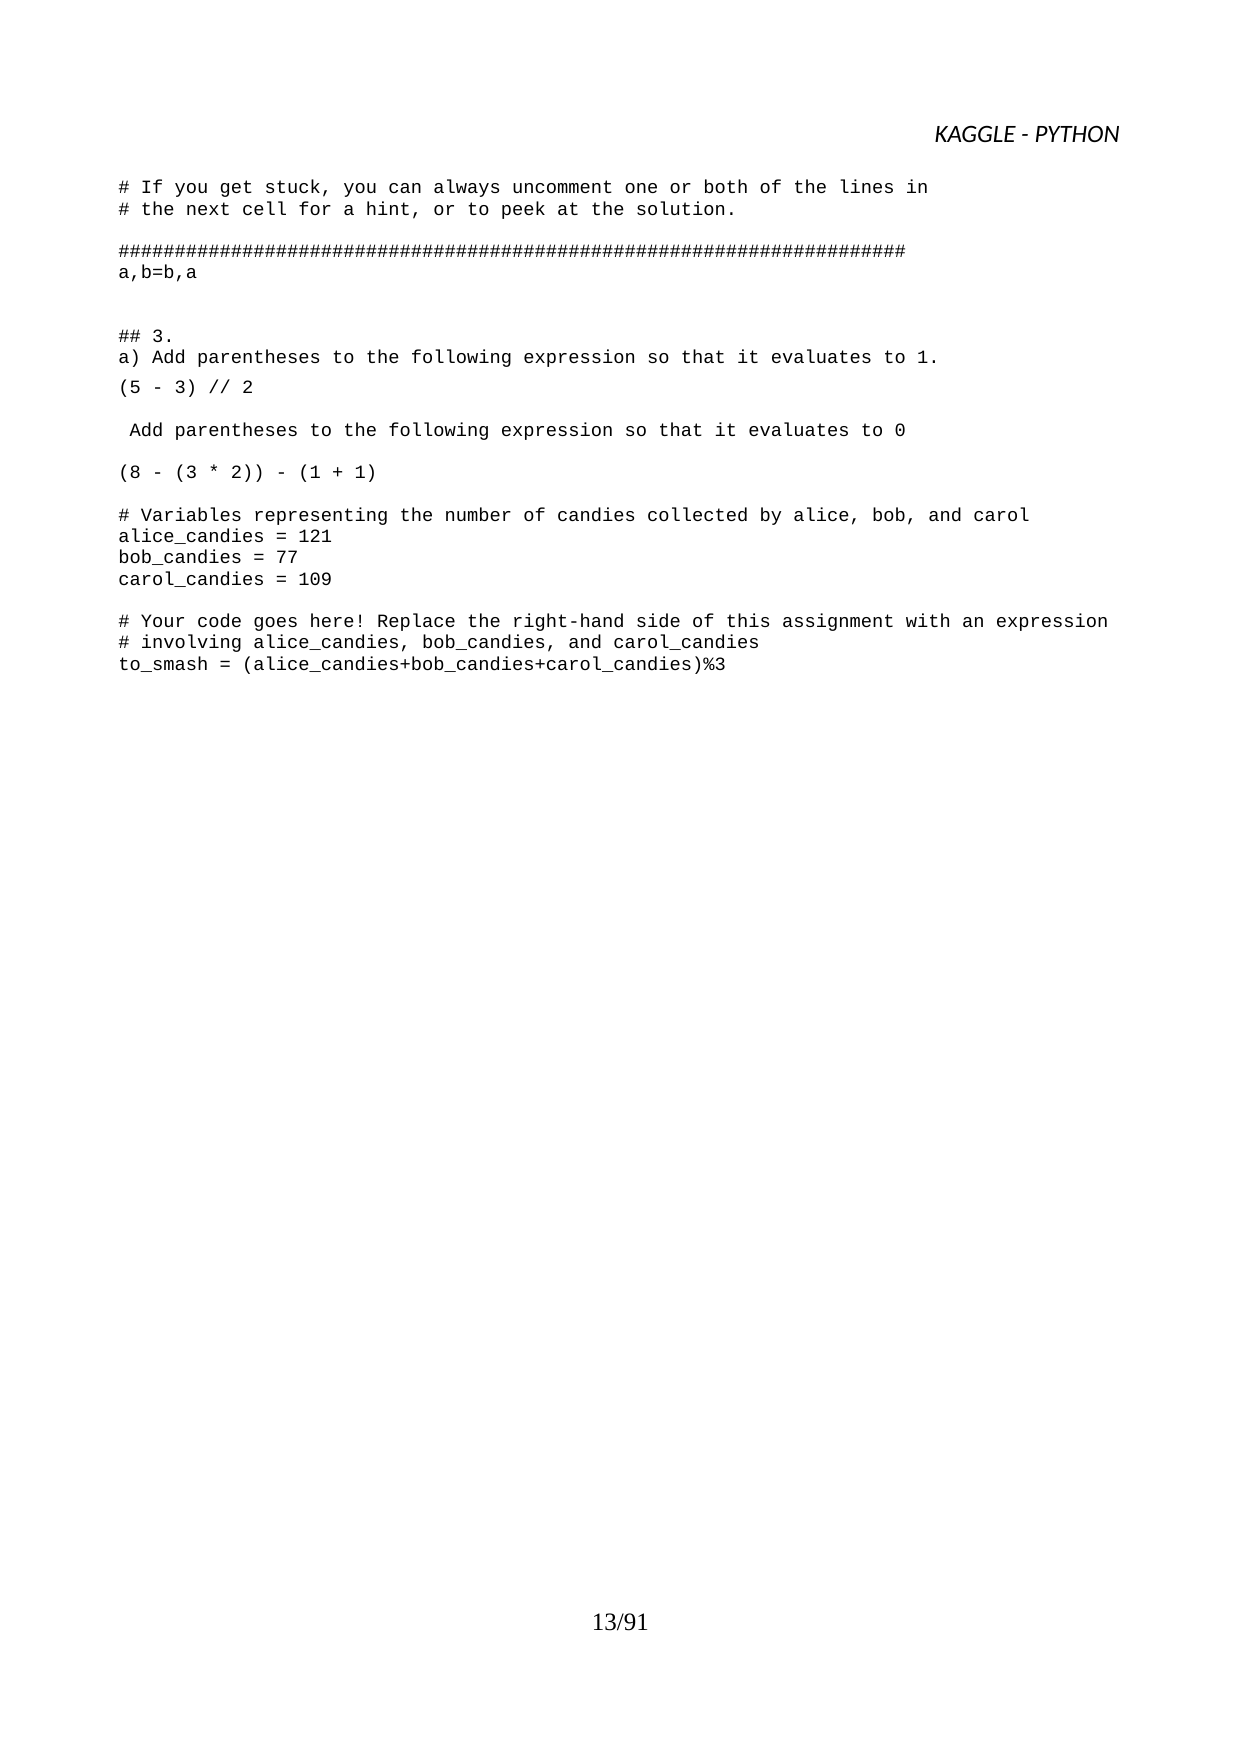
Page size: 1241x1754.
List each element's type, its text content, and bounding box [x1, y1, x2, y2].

text # Variables representing the number of candies collected by alice, bob, and carol [118, 506, 1122, 527]
text Add parentheses to the following expression so that it evaluates to 0 [118, 421, 1122, 442]
text # If you get stuck, you can always uncomment one or both of the lines in [118, 178, 1122, 199]
text # involving alice_candies, bob_candies, and carol_candies [118, 633, 1122, 654]
text carol_candies = 109 [118, 569, 1122, 591]
text a,b=b,a [118, 263, 1122, 284]
text ## 3. [118, 327, 1122, 348]
text alice_candies = 121 [118, 527, 1122, 548]
text # Your code goes here! Replace the right-hand side of this assignment with an expression [118, 612, 1122, 633]
text a) Add parentheses to the following expression so that it evaluates to 1. [118, 348, 1122, 369]
text (5 - 3) // 2 [118, 378, 1122, 399]
text (8 - (3 * 2)) - (1 + 1) [118, 463, 1122, 484]
text bob_candies = 77 [118, 548, 1122, 569]
text to_smash = (alice_candies+bob_candies+carol_candies)%3 [118, 654, 1122, 676]
text # the next cell for a hint, or to peek at the solution. [118, 199, 1122, 221]
text ###################################################################### [118, 242, 1122, 263]
